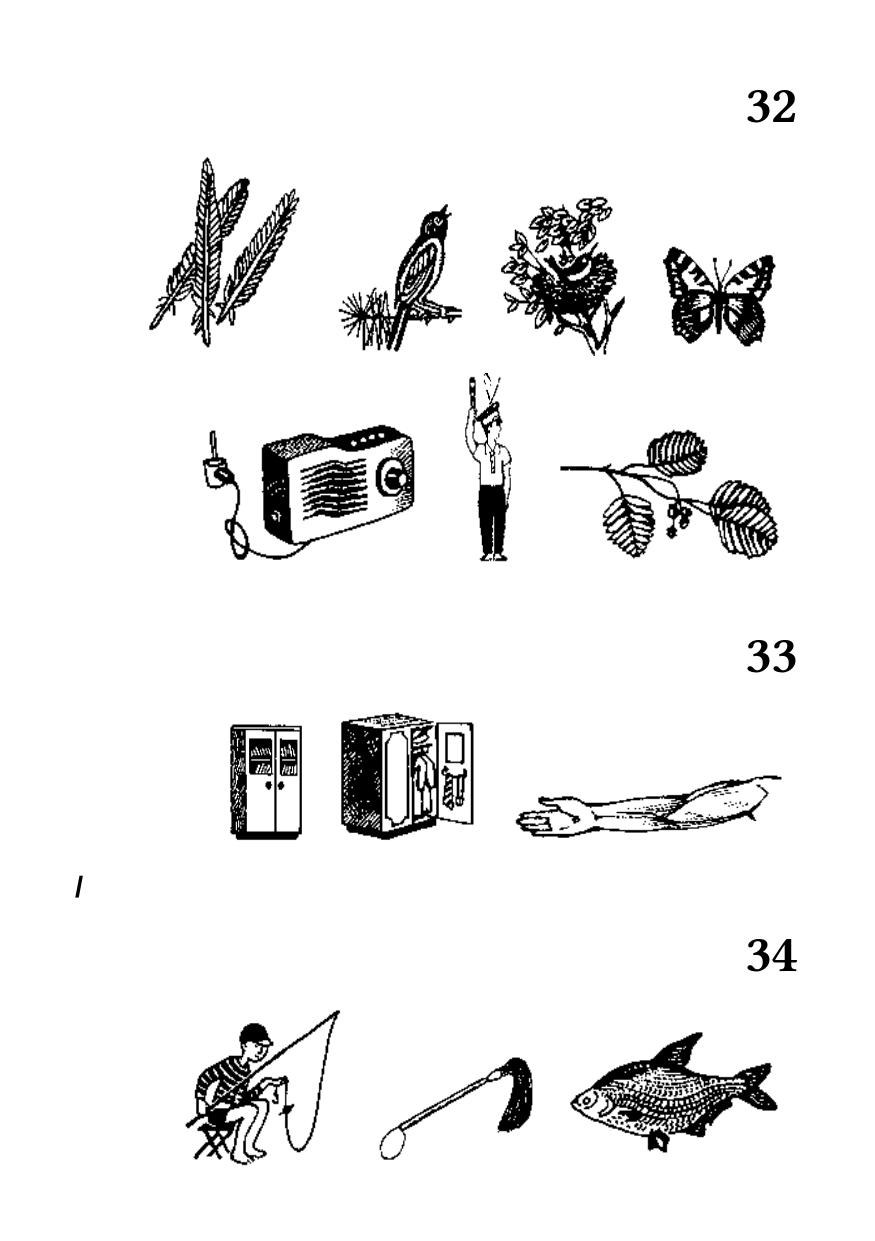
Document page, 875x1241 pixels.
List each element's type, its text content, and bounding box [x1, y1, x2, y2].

subtitle 34 [75, 924, 799, 984]
subtitle / [75, 870, 799, 904]
subtitle 33 [75, 625, 799, 685]
text ­ [75, 576, 799, 604]
subtitle 32 [75, 75, 799, 135]
